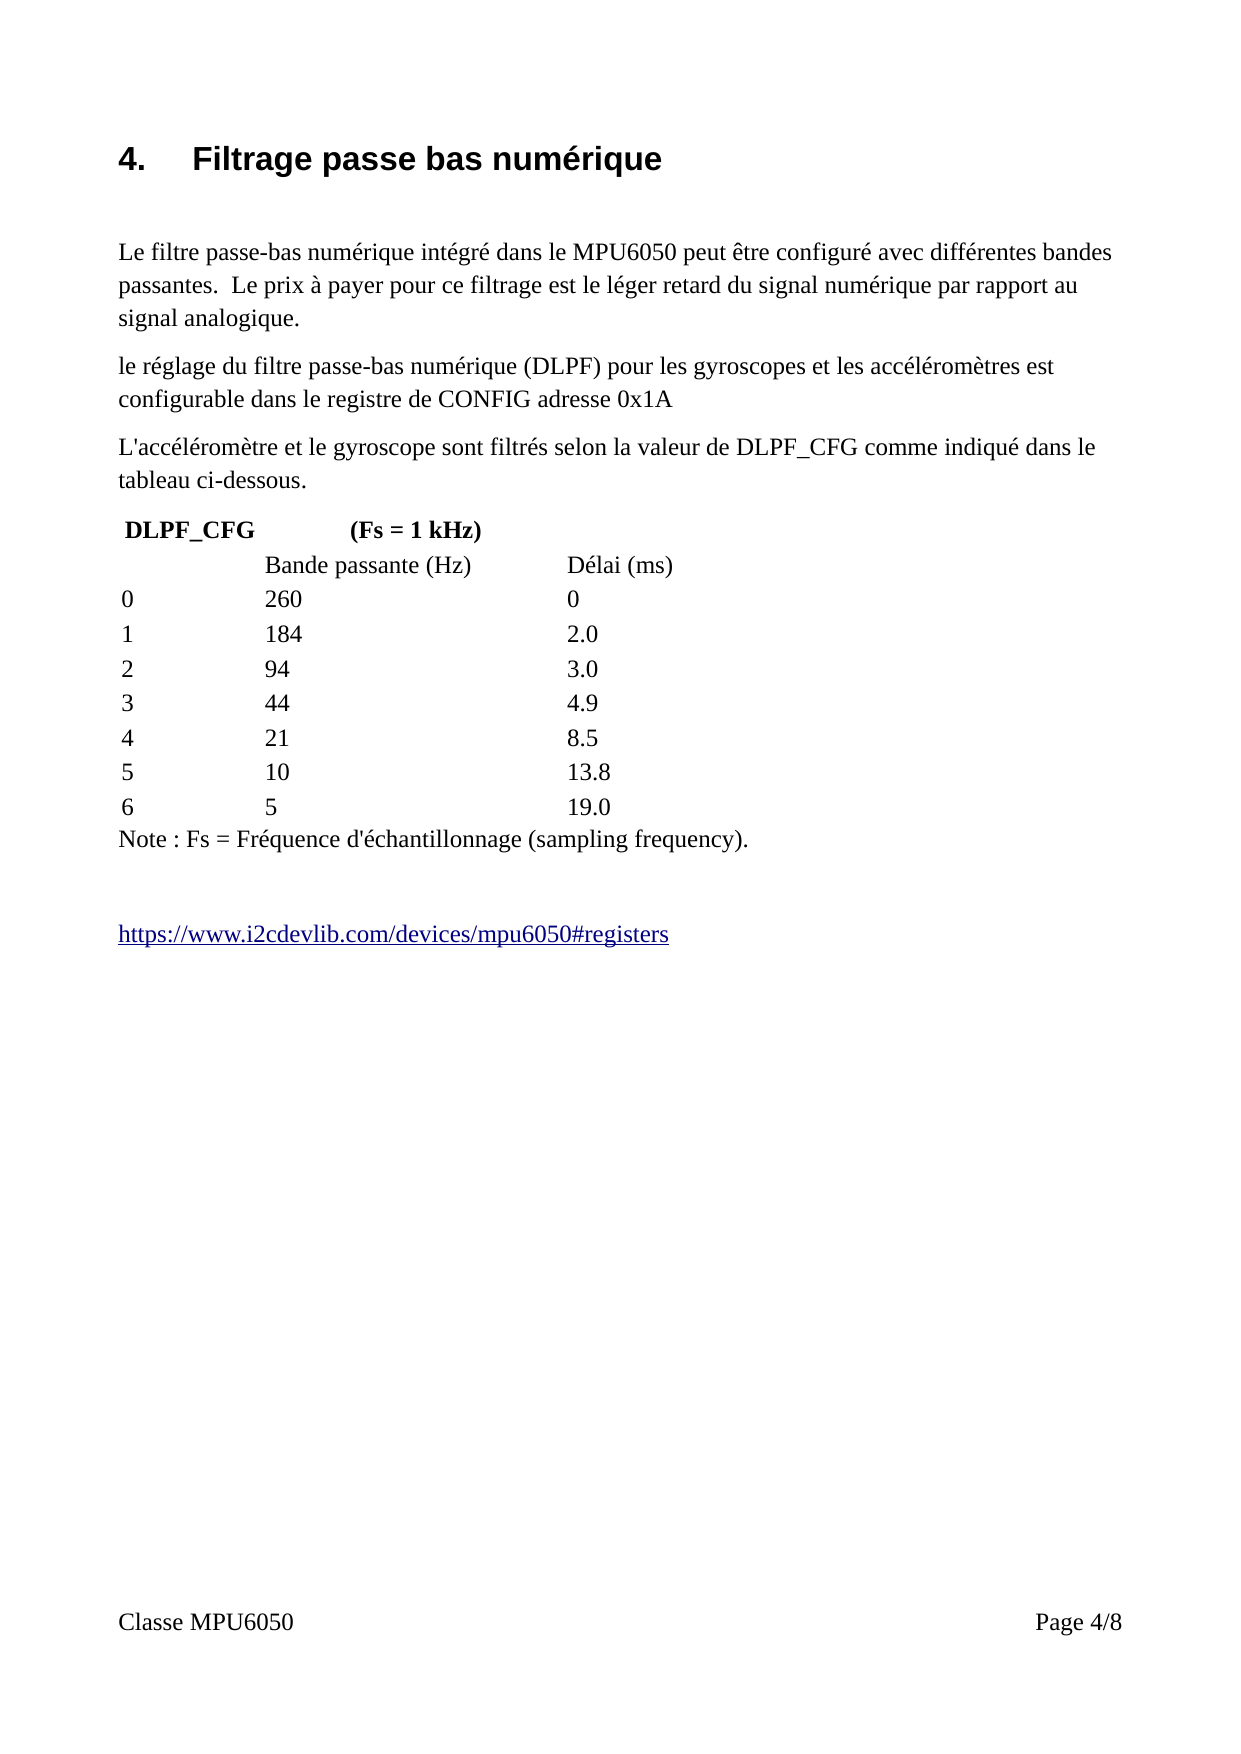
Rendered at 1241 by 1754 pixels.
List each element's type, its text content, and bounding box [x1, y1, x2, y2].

table_header DLPF_CFG [118, 513, 262, 547]
table_cell [118, 547, 262, 582]
table_cell 0 [118, 582, 262, 616]
table_header (Fs = 1 kHz) [262, 513, 564, 547]
subtitle Filtrage passe bas numérique [118, 139, 1122, 177]
table_cell 94 [262, 651, 564, 685]
text Le filtre passe-bas numérique intégré dans le MPU6050 peut être configuré avec différentes bandes passantes. Le prix à payer pour ce filtrage est le léger retard du signal numérique par rapport au signal analogique. [118, 237, 1122, 332]
table_cell 0 [564, 582, 693, 616]
table_cell 3 [118, 685, 262, 720]
table_cell 5 [262, 789, 564, 824]
table_cell 4.9 [564, 685, 693, 720]
text https://www.i2cdevlib.com/devices/mpu6050#registers [118, 919, 1122, 948]
table_cell Bande passante (Hz) [262, 547, 564, 582]
table_cell 2 [118, 651, 262, 685]
table_cell Délai (ms) [564, 547, 693, 582]
text le réglage du filtre passe-bas numérique (DLPF) pour les gyroscopes et les accéléromètres est configurable dans le registre de CONFIG adresse 0x1A [118, 351, 1122, 413]
table_cell 2.0 [564, 616, 693, 651]
text Note : Fs = Fréquence d'échantillonnage (sampling frequency). [118, 824, 1122, 852]
table_cell 260 [262, 582, 564, 616]
table_cell 3.0 [564, 651, 693, 685]
table_header [564, 513, 693, 547]
table_cell 8.5 [564, 720, 693, 754]
text L'accéléromètre et le gyroscope sont filtrés selon la valeur de DLPF_CFG comme indiqué dans le tableau ci-dessous. [118, 432, 1122, 493]
table_cell 4 [118, 720, 262, 754]
table_cell 21 [262, 720, 564, 754]
table_cell 19.0 [564, 789, 693, 824]
table_cell 6 [118, 789, 262, 824]
table_cell 1 [118, 616, 262, 651]
table_cell 10 [262, 755, 564, 789]
table_cell 13.8 [564, 755, 693, 789]
table_cell 184 [262, 616, 564, 651]
table_cell 5 [118, 755, 262, 789]
table_cell 44 [262, 685, 564, 720]
